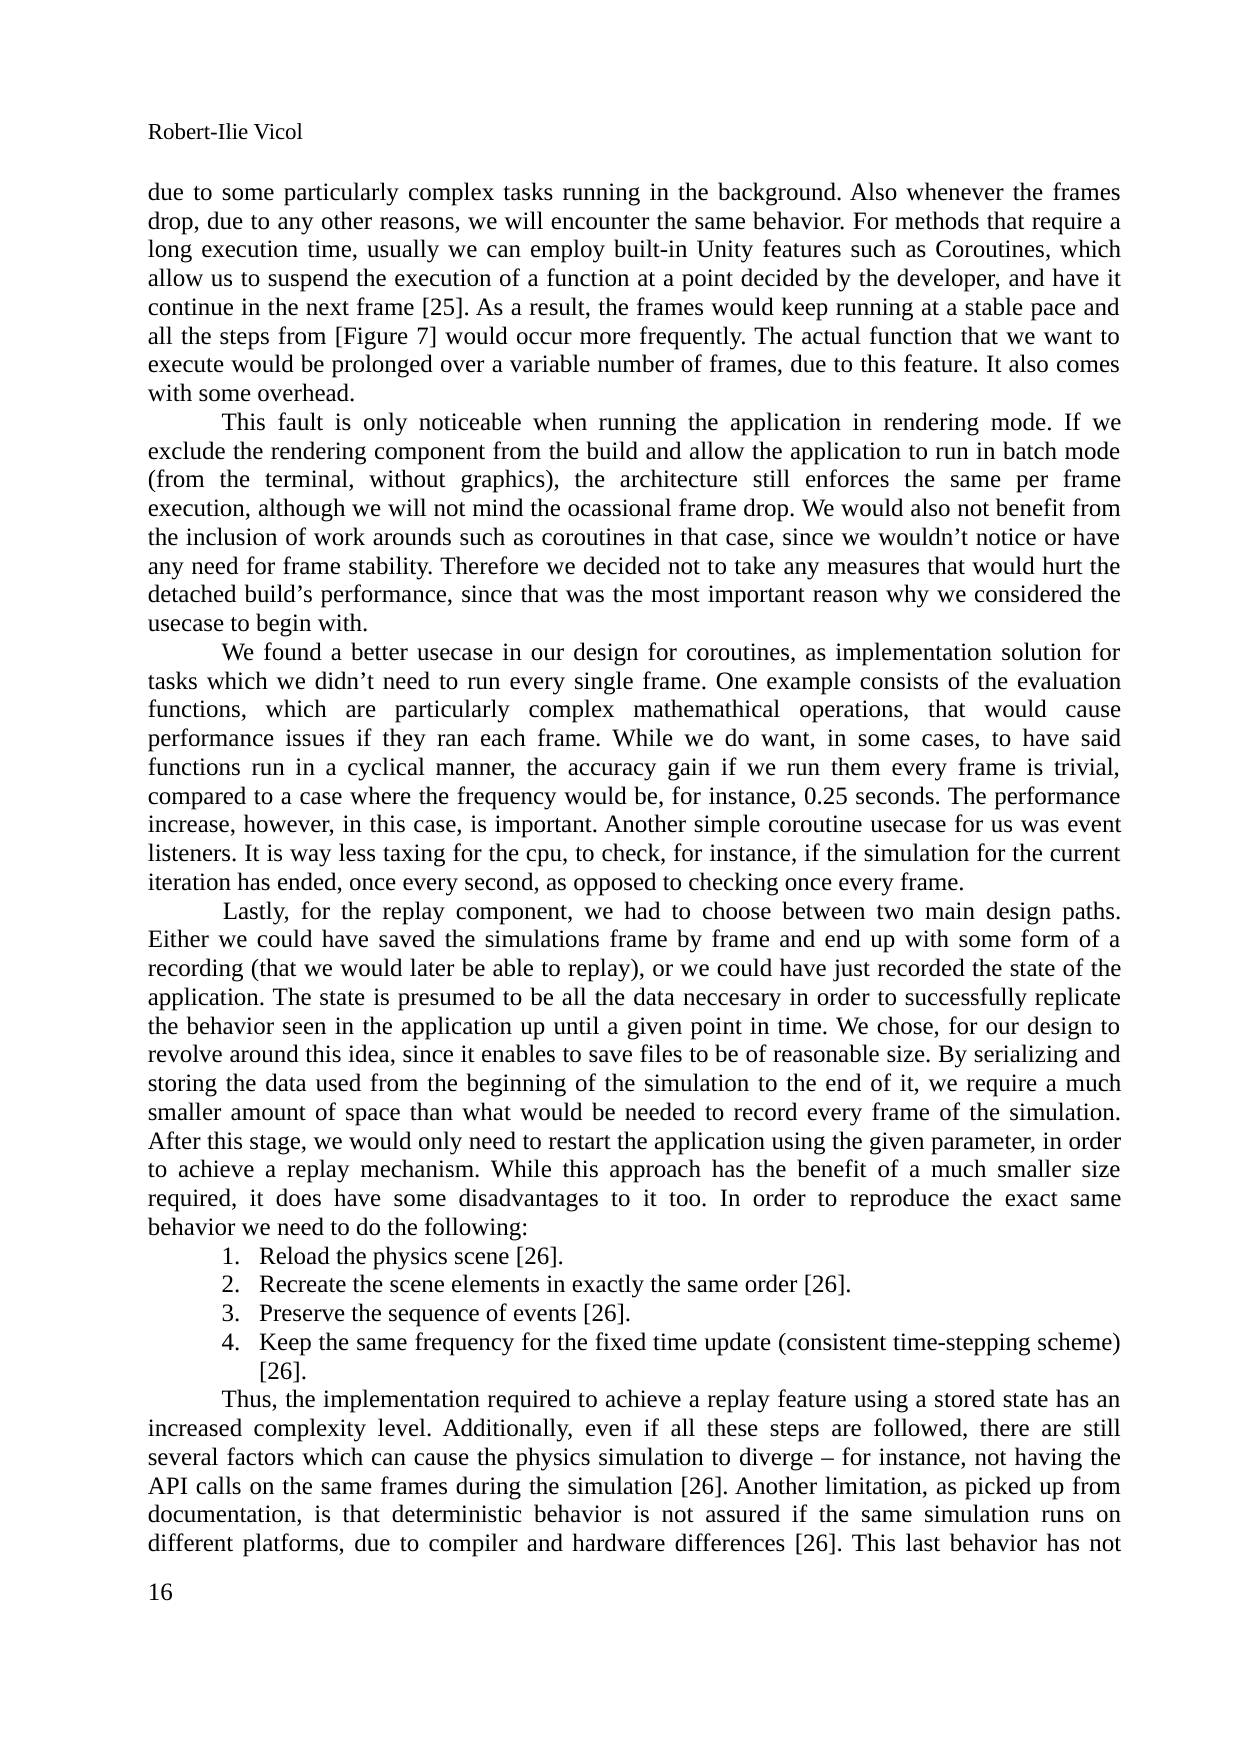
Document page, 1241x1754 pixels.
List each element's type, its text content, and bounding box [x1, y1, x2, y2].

text This fault is only noticeable when running the application in rendering mode. If we exclude the rendering component from the build and allow the application to run in batch mode (from the terminal, without graphics), the architecture still enforces the same per frame execution, although we will not mind the ocassional frame drop. We would also not benefit from the inclusion of work arounds such as coroutines in that case, since we wouldn’t notice or have any need for frame stability. Therefore we decided not to take any measures that would hurt the detached build’s performance, since that was the most important reason why we considered the usecase to begin with. [148, 407, 1122, 637]
text due to some particularly complex tasks running in the background. Also whenever the frames drop, due to any other reasons, we will encounter the same behavior. For methods that require a long execution time, usually we can employ built-in Unity features such as Coroutines, which allow us to suspend the execution of a function at a point decided by the developer, and have it continue in the next frame [25]. As a result, the frames would keep running at a stable pace and all the steps from [Figure 7] would occur more frequently. The actual function that we want to execute would be prolonged over a variable number of frames, due to this feature. It also comes with some overhead. [148, 177, 1122, 407]
list Preserve the sequence of events [26]. [221, 1298, 1122, 1327]
text Thus, the implementation required to achieve a replay feature using a stored state has an increased complexity level. Additionally, even if all these steps are followed, there are still several factors which can cause the physics simulation to diverge – for instance, not having the API calls on the same frames during the simulation [26]. Another limitation, as picked up from documentation, is that deterministic behavior is not assured if the same simulation runs on different platforms, due to compiler and hardware differences [26]. This last behavior has not [148, 1384, 1122, 1557]
text We found a better usecase in our design for coroutines, as implementation solution for tasks which we didn’t need to run every single frame. One example consists of the evaluation functions, which are particularly complex mathemathical operations, that would cause performance issues if they ran each frame. While we do want, in some cases, to have said functions run in a cyclical manner, the accuracy gain if we run them every frame is trivial, compared to a case where the frequency would be, for instance, 0.25 seconds. The performance increase, however, in this case, is important. Another simple coroutine usecase for us was event listeners. It is way less taxing for the cpu, to check, for instance, if the simulation for the current iteration has ended, once every second, as opposed to checking once every frame. [148, 637, 1122, 896]
list Keep the same frequency for the fixed time update (consistent time-stepping scheme) [26]. [221, 1327, 1122, 1384]
list Reload the physics scene [26]. [221, 1241, 1122, 1269]
text Lastly, for the replay component, we had to choose between two main design paths. Either we could have saved the simulations frame by frame and end up with some form of a recording (that we would later be able to replay), or we could have just recorded the state of the application. The state is presumed to be all the data neccesary in order to successfully replicate the behavior seen in the application up until a given point in time. We chose, for our design to revolve around this idea, since it enables to save files to be of reasonable size. By serializing and storing the data used from the beginning of the simulation to the end of it, we require a much smaller amount of space than what would be needed to record every frame of the simulation. After this stage, we would only need to restart the application using the given parameter, in order to achieve a replay mechanism. While this approach has the benefit of a much smaller size required, it does have some disadvantages to it too. In order to reproduce the exact same behavior we need to do the following: [148, 896, 1122, 1241]
list Recreate the scene elements in exactly the same order [26]. [221, 1269, 1122, 1298]
